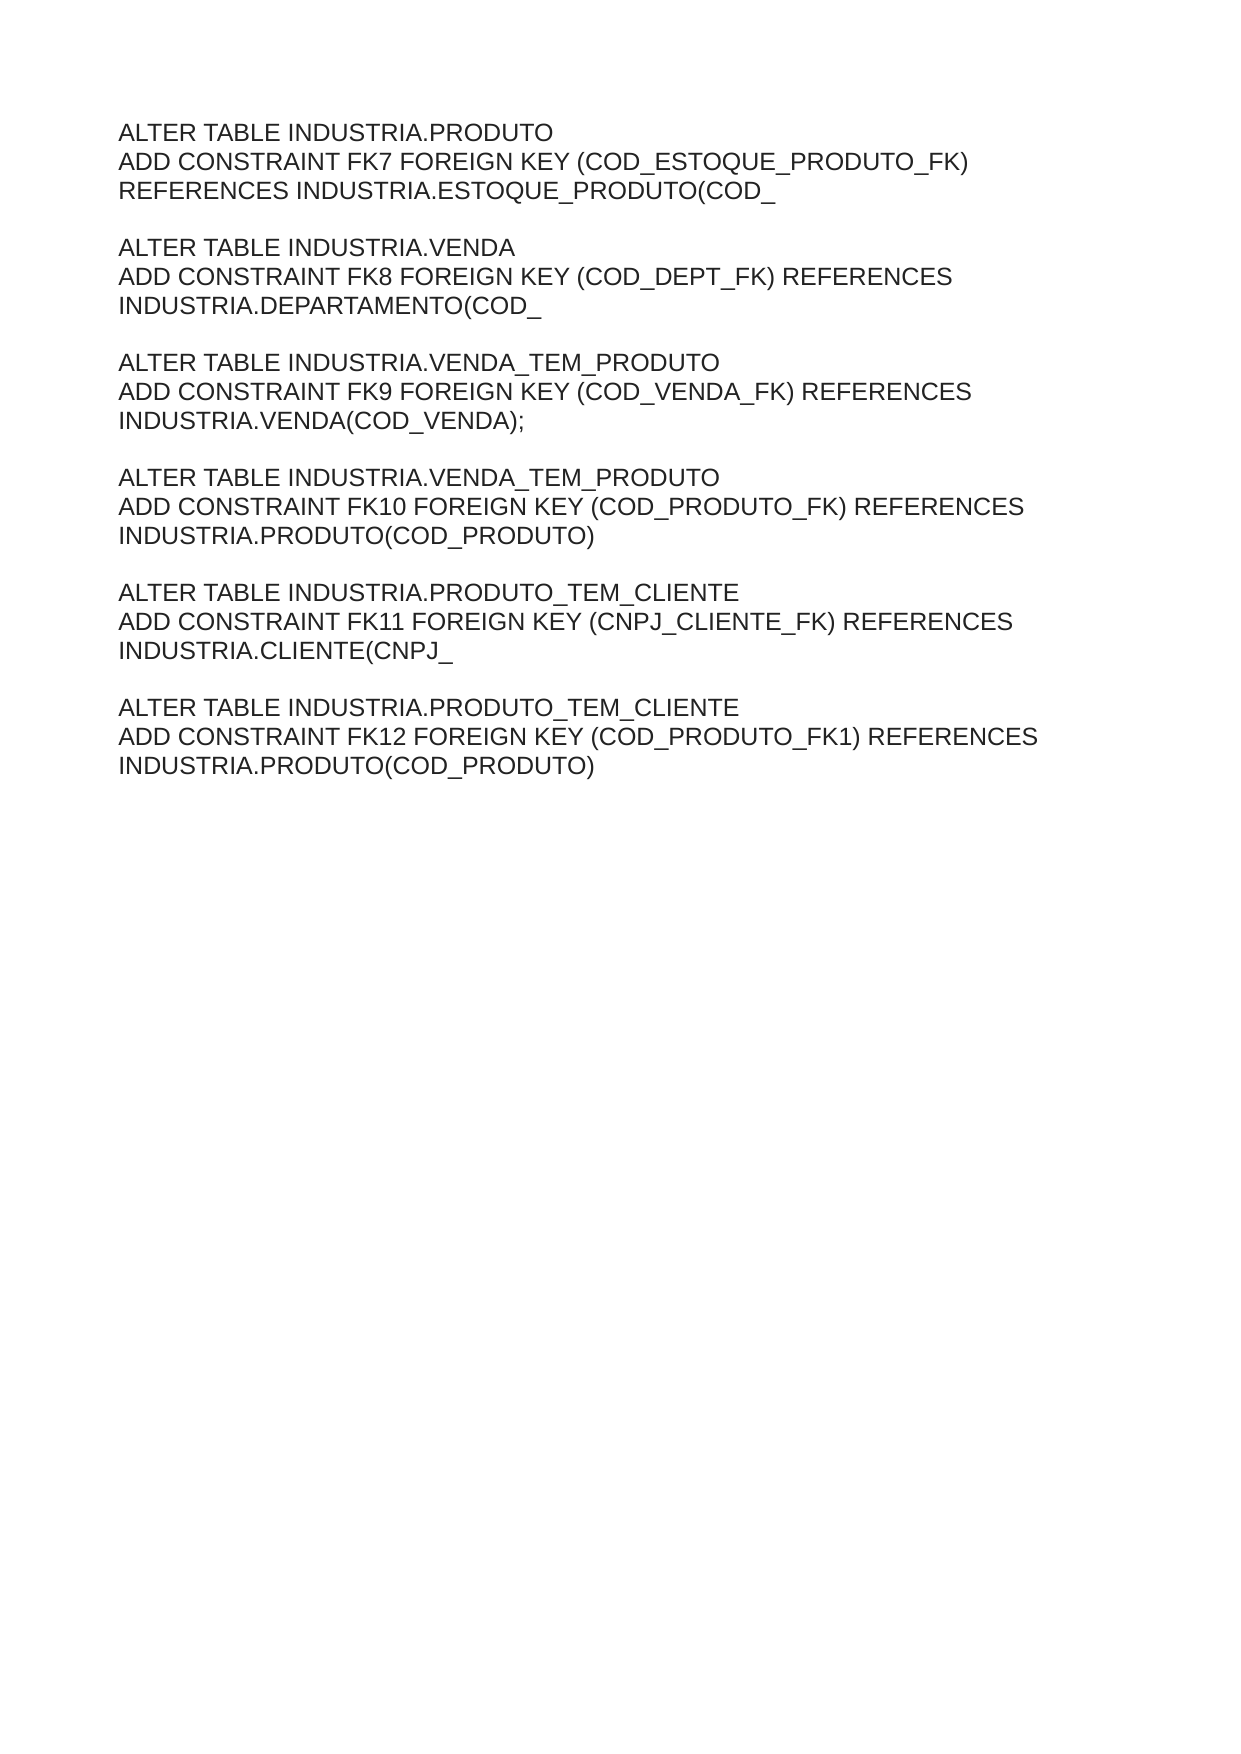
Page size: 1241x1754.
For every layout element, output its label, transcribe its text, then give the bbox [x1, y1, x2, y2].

text ADD CONSTRAINT FK7 FOREIGN KEY (COD_ESTOQUE_PRODUTO_FK) REFERENCES INDUSTRIA.ESTOQUE_PRODUTO(COD_ [118, 147, 1122, 204]
text ALTER TABLE INDUSTRIA.PRODUTO_TEM_CLIENTE [118, 578, 1122, 607]
text ALTER TABLE INDUSTRIA.VENDA [118, 233, 1122, 262]
text ALTER TABLE INDUSTRIA.VENDA_TEM_PRODUTO [118, 348, 1122, 377]
text ALTER TABLE INDUSTRIA.VENDA_TEM_PRODUTO [118, 463, 1122, 492]
text ADD CONSTRAINT FK8 FOREIGN KEY (COD_DEPT_FK) REFERENCES INDUSTRIA.DEPARTAMENTO(COD_ [118, 262, 1122, 319]
text ADD CONSTRAINT FK11 FOREIGN KEY (CNPJ_CLIENTE_FK) REFERENCES INDUSTRIA.CLIENTE(CNPJ_ [118, 607, 1122, 664]
text ADD CONSTRAINT FK12 FOREIGN KEY (COD_PRODUTO_FK1) REFERENCES INDUSTRIA.PRODUTO(COD_PRODUTO) [118, 722, 1122, 779]
text ADD CONSTRAINT FK9 FOREIGN KEY (COD_VENDA_FK) REFERENCES INDUSTRIA.VENDA(COD_VENDA); [118, 377, 1122, 434]
text ALTER TABLE INDUSTRIA.PRODUTO_TEM_CLIENTE [118, 693, 1122, 722]
text ADD CONSTRAINT FK10 FOREIGN KEY (COD_PRODUTO_FK) REFERENCES INDUSTRIA.PRODUTO(COD_PRODUTO) [118, 492, 1122, 549]
text ALTER TABLE INDUSTRIA.PRODUTO [118, 118, 1122, 147]
